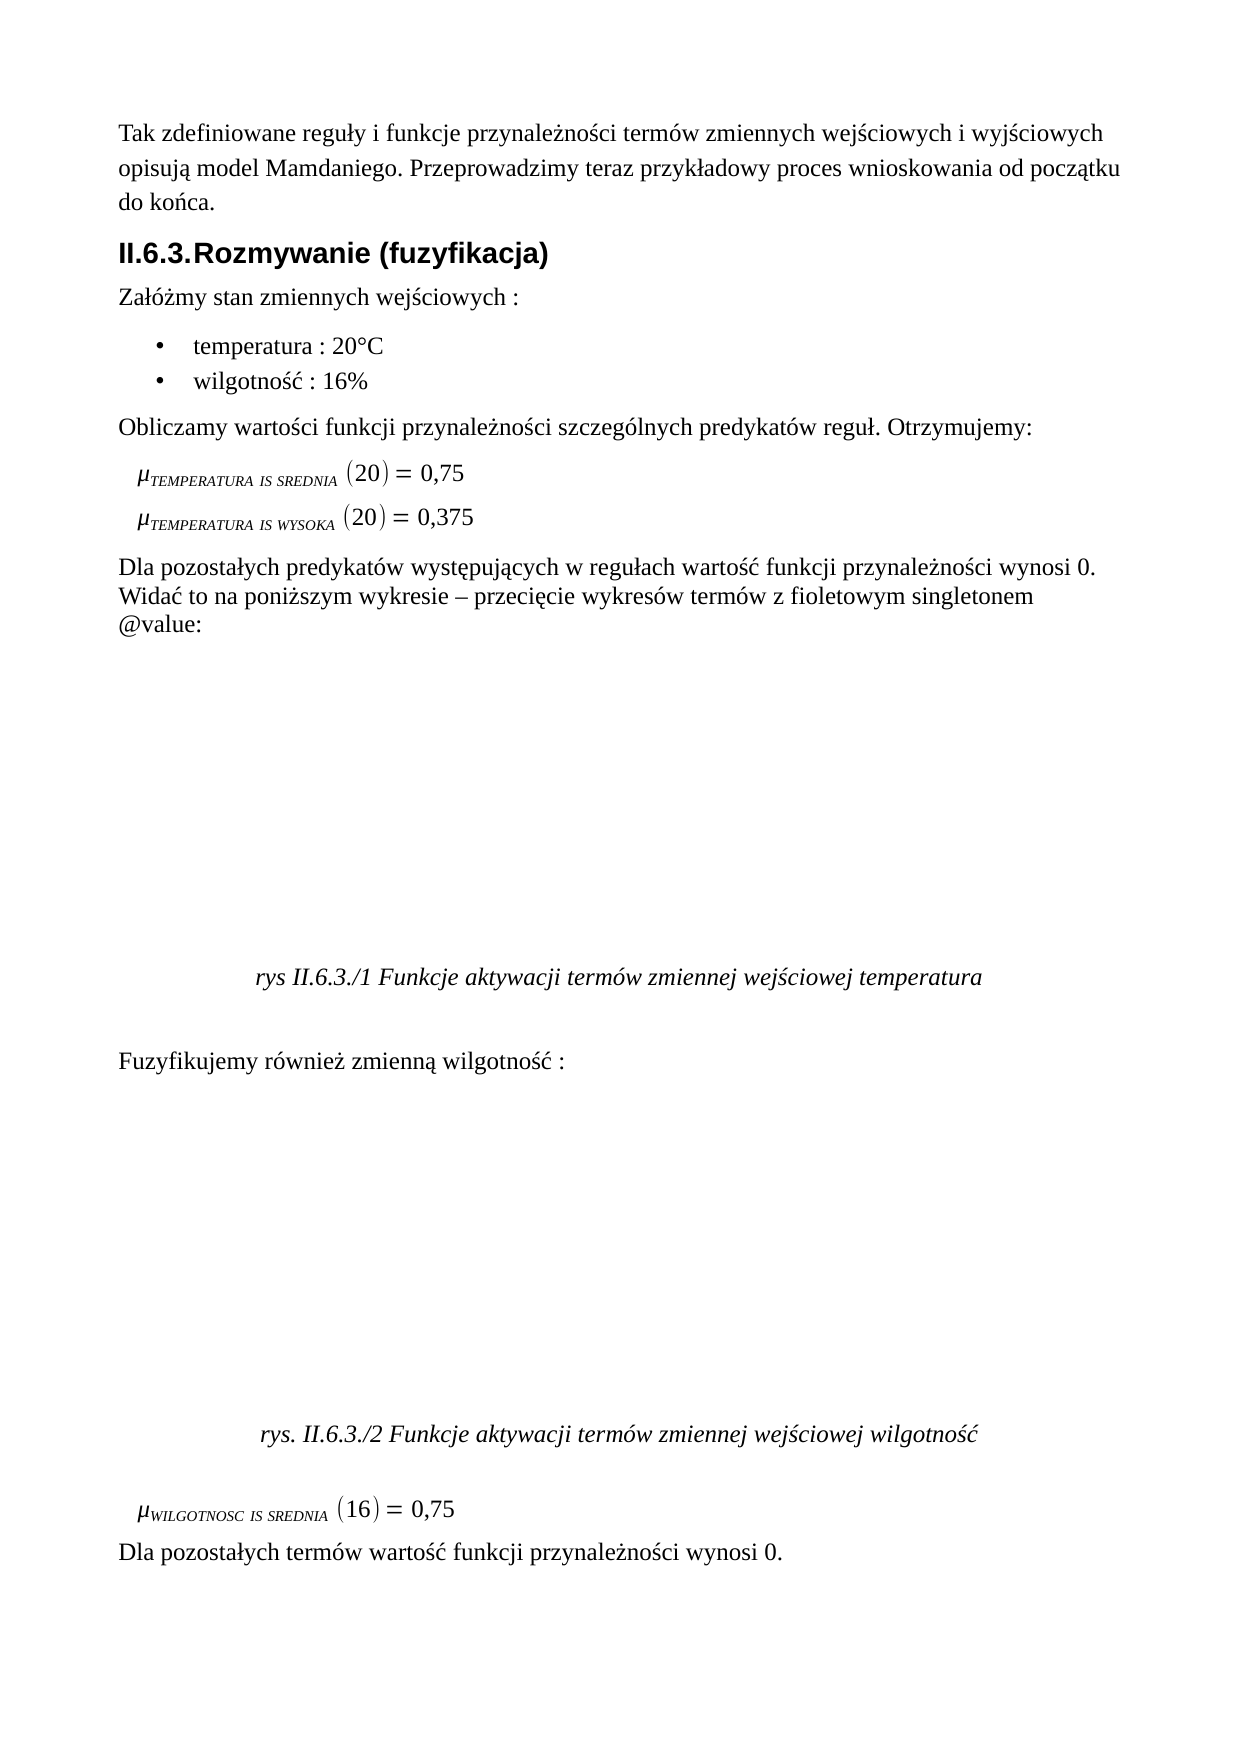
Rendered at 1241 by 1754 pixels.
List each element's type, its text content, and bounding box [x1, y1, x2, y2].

text rys II.6.3./1 Funkcje aktywacji termów zmiennej wejściowej temperatura [118, 656, 1122, 991]
text Dla pozostałych predykatów występujących w regułach wartość funkcji przynależności wynosi 0. Widać to na poniższym wykresie – przecięcie wykresów termów z fioletowym singletonem @value: [118, 552, 1122, 638]
list wilgotność : 16% [156, 366, 1122, 395]
text Załóżmy stan zmiennych wejściowych : [118, 282, 1122, 311]
text Obliczamy wartości funkcji przynależności szczególnych predykatów reguł. Otrzymujemy: [118, 412, 1122, 441]
list temperatura : 20°C [156, 331, 1122, 360]
text rys. II.6.3./2 Funkcje aktywacji termów zmiennej wejściowej wilgotność [118, 1095, 1122, 1448]
text Tak zdefiniowane reguły i funkcje przynależności termów zmiennych wejściowych i wyjściowych opisują model Mamdaniego. Przeprowadzimy teraz przykładowy proces wnioskowania od początku do końca. [118, 118, 1122, 216]
subtitle Rozmywanie (fuzyfikacja) [118, 236, 1122, 270]
text Fuzyfikujemy również zmienną wilgotność : [118, 1046, 1122, 1074]
text Dla pozostałych termów wartość funkcji przynależności wynosi 0. [118, 1537, 1122, 1566]
